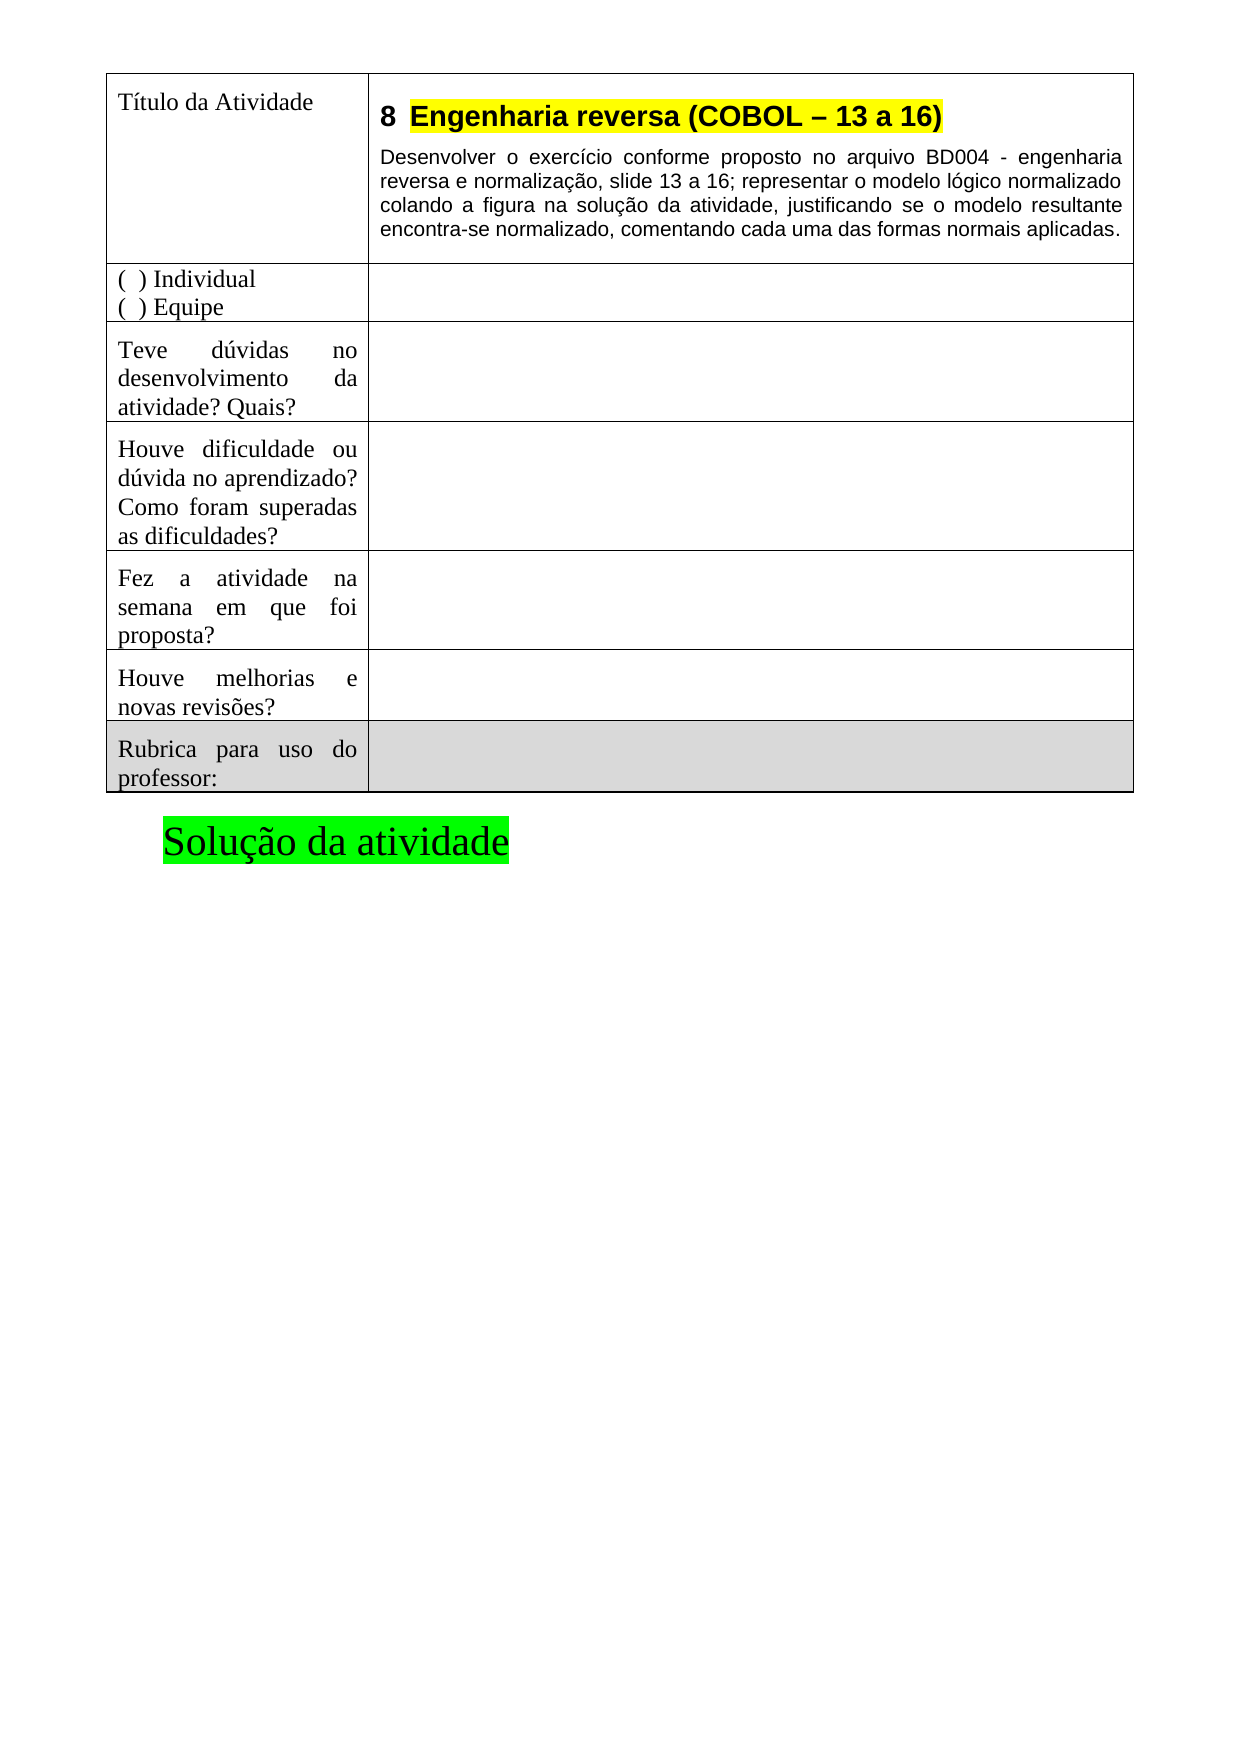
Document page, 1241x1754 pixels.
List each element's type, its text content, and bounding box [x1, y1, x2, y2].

table_cell [369, 422, 1133, 549]
table_cell Teve dúvidas no desenvolvimento da atividade? Quais? [107, 322, 368, 421]
table_cell [369, 264, 1133, 321]
table_cell ( ) Individual ( ) Equipe [107, 264, 368, 321]
table_cell Houve melhorias e novas revisões? [107, 650, 368, 720]
table_cell [369, 721, 1133, 791]
text Solução da atividade [162, 816, 1122, 864]
table_header Engenharia reversa (COBOL – 13 a 16) Desenvolver o exercício conforme proposto no arquivo BD004 - engenharia reversa e normalização, slide 13 a 16; representar o modelo lógico normalizado colando a figura na solução da atividade, justificando se o modelo resultante encontra-se normalizado, comentando cada uma das formas normais aplicadas. [369, 74, 1133, 263]
table_cell Rubrica para uso do professor: [107, 721, 368, 791]
table_cell [369, 322, 1133, 421]
table_cell Fez a atividade na semana em que foi proposta? [107, 551, 368, 649]
table_cell [369, 551, 1133, 649]
table_cell Houve dificuldade ou dúvida no aprendizado? Como foram superadas as dificuldades? [107, 422, 368, 549]
table_header Título da Atividade [107, 74, 368, 263]
table_cell [369, 650, 1133, 720]
